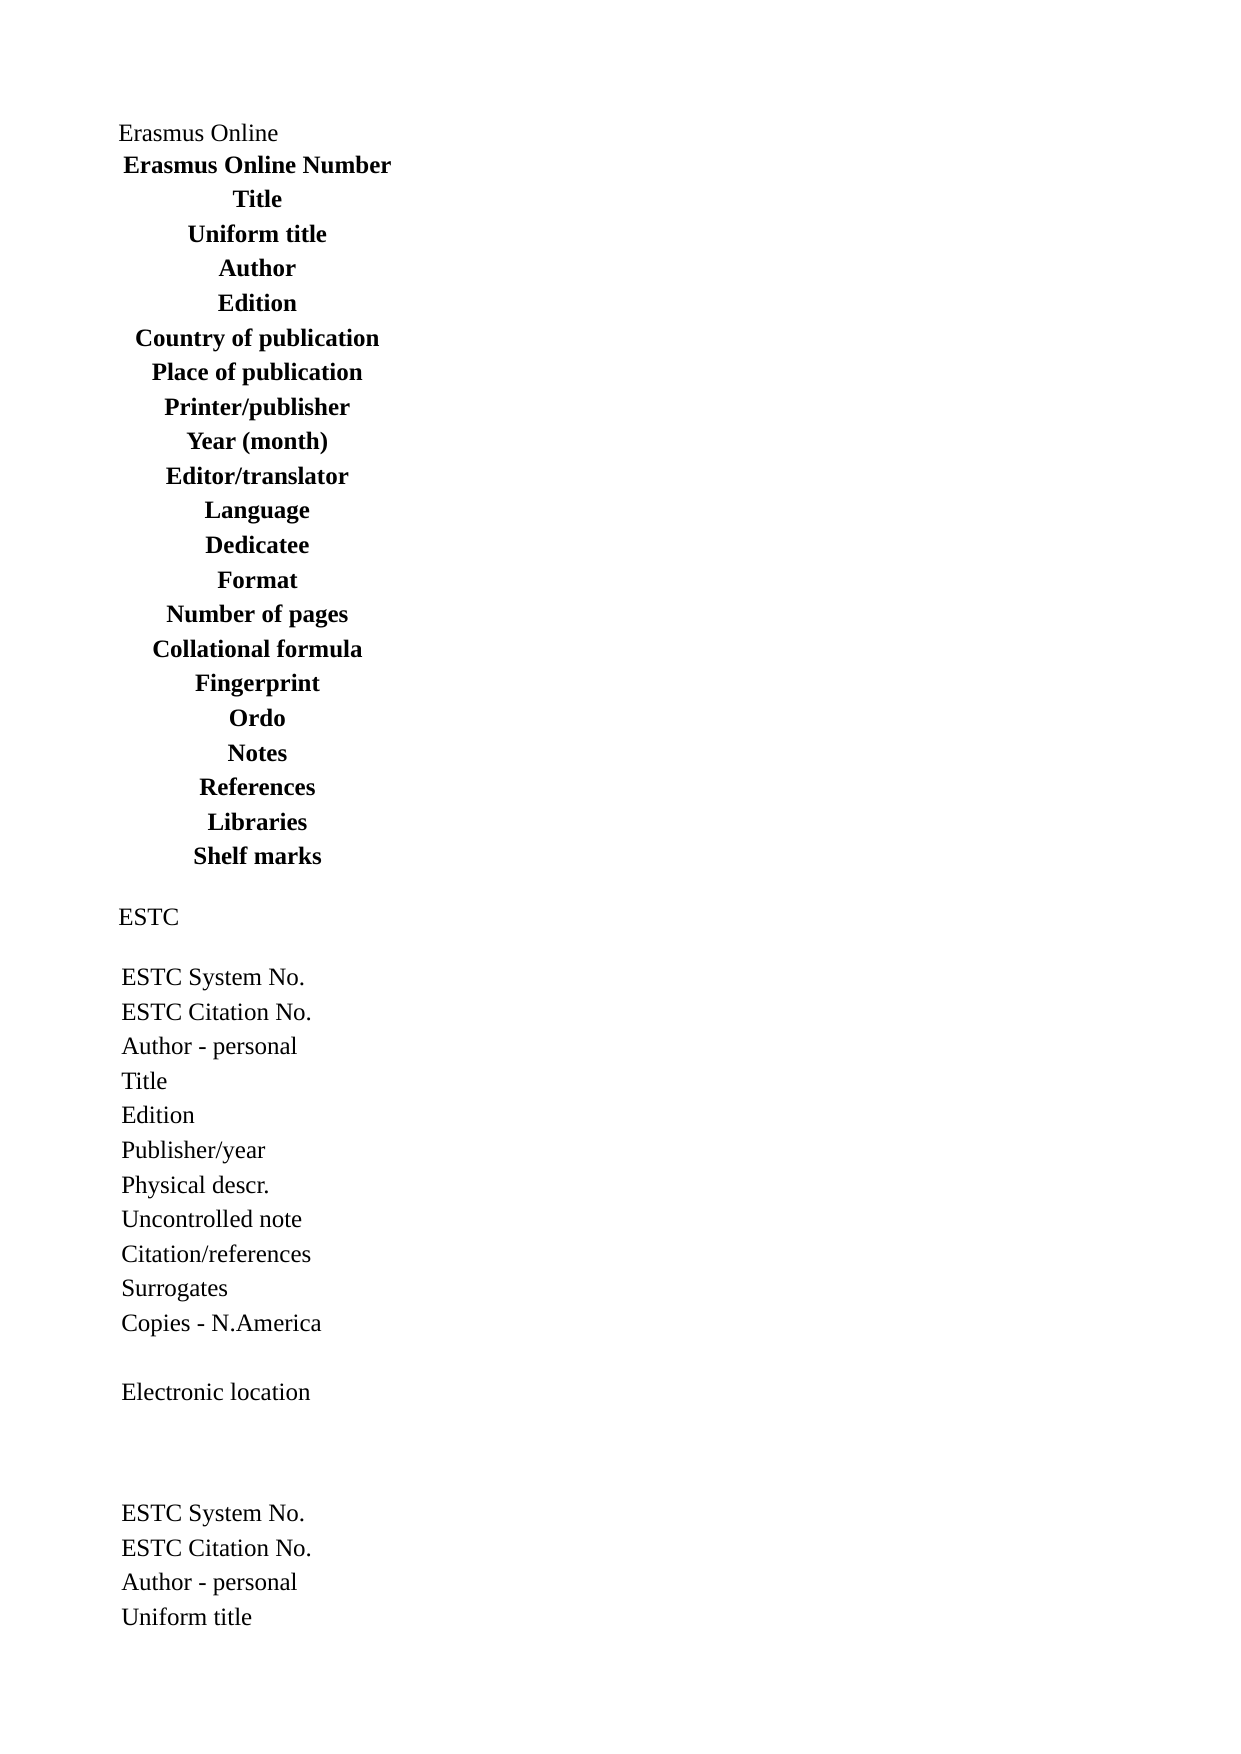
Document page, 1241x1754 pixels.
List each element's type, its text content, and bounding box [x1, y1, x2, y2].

table_cell Publisher/year [118, 1132, 373, 1167]
table_cell Uniform title [118, 1599, 377, 1633]
table_cell Copies - N.America [118, 1305, 373, 1340]
table_header ESTC System No. [118, 1495, 377, 1530]
table_cell Notes [118, 735, 396, 769]
table_cell Number of pages [118, 596, 396, 631]
table_cell Author [118, 251, 396, 285]
table_cell Printer/publisher [118, 389, 396, 423]
table_cell References [118, 769, 396, 804]
table_cell Uncontrolled note [118, 1201, 373, 1236]
table_cell Dedicatee [118, 527, 396, 562]
table_cell Surrogates [118, 1271, 373, 1305]
table_cell Format [118, 562, 396, 596]
table_cell Electronic location [118, 1374, 373, 1409]
table_cell ESTC Citation No. [118, 1530, 377, 1564]
table_cell Citation/references [118, 1236, 373, 1271]
table_cell Title [118, 1063, 373, 1098]
table_cell [118, 1340, 373, 1374]
table_header Erasmus Online Number [118, 147, 396, 181]
table_cell Edition [118, 1098, 373, 1132]
table_cell Place of publication [118, 354, 396, 389]
table_cell Author - personal [118, 1564, 377, 1599]
table_cell Uniform title [118, 216, 396, 251]
table_cell Physical descr. [118, 1167, 373, 1201]
table_cell Fingerprint [118, 666, 396, 700]
table_cell Shelf marks [118, 839, 396, 873]
table_cell Author - personal [118, 1029, 373, 1063]
table_cell ESTC Citation No. [118, 994, 373, 1028]
table_header ESTC System No. [118, 959, 373, 994]
table_cell Country of publication [118, 320, 396, 354]
table_cell Libraries [118, 804, 396, 838]
text Erasmus Online [118, 118, 1122, 147]
table_cell Title [118, 181, 396, 216]
table_cell Language [118, 493, 396, 527]
text ESTC [118, 902, 1122, 931]
table_cell Year (month) [118, 424, 396, 458]
table_cell Editor/translator [118, 458, 396, 493]
table_cell Edition [118, 285, 396, 320]
table_cell Collational formula [118, 631, 396, 666]
table_cell Ordo [118, 700, 396, 735]
